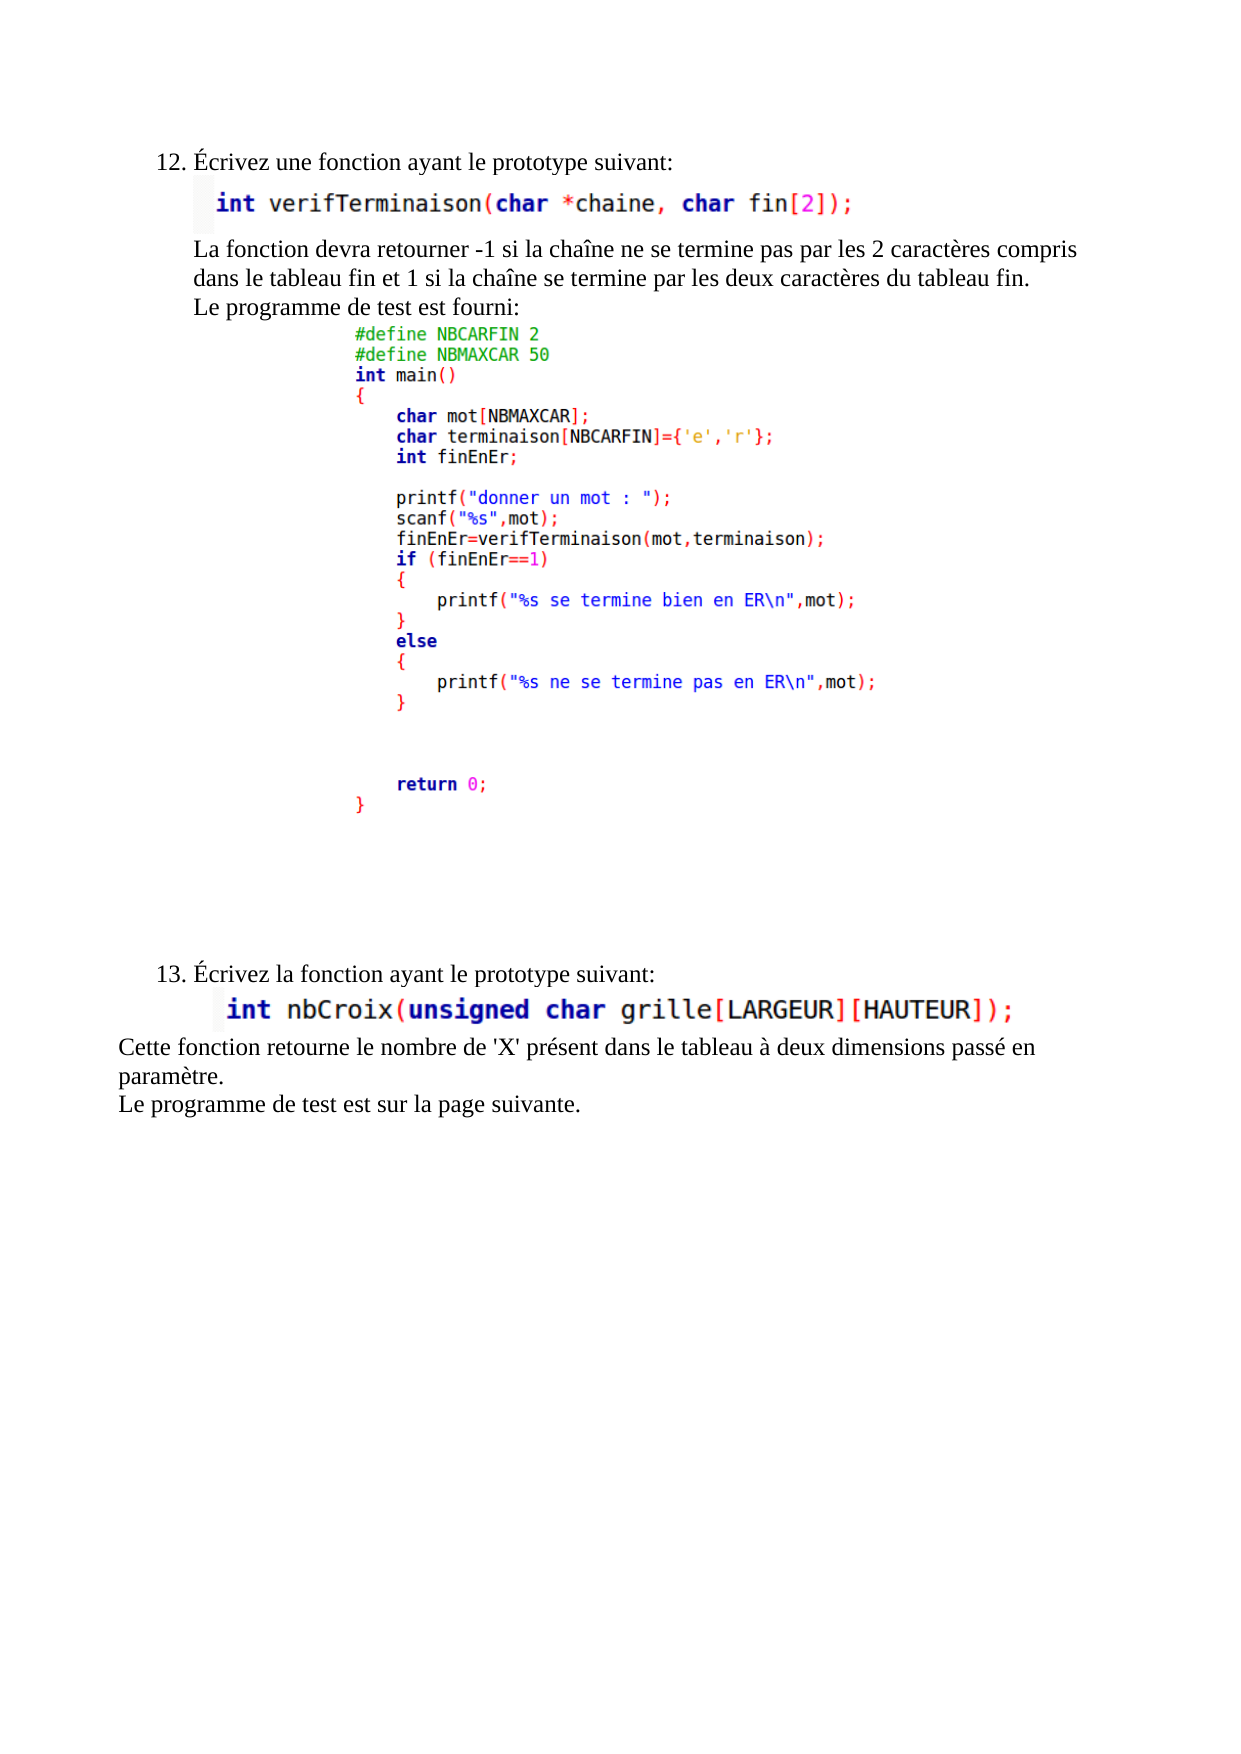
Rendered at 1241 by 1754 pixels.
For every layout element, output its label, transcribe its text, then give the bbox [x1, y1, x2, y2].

picture [354, 320, 886, 816]
text Le programme de test est sur la page suivante. [118, 1089, 1122, 1118]
picture [193, 175, 884, 234]
picture [212, 987, 1028, 1032]
list Le programme de test est fourni: [156, 292, 1122, 320]
text Cette fonction retourne le nombre de 'X' présent dans le tableau à deux dimensions passé en paramètre. [118, 1032, 1122, 1089]
list Écrivez une fonction ayant le prototype suivant: [156, 147, 1122, 176]
list La fonction devra retourner -1 si la chaîne ne se termine pas par les 2 caractères compris dans le tableau fin et 1 si la chaîne se termine par les deux caractères du tableau fin. [156, 234, 1122, 292]
list Écrivez la fonction ayant le prototype suivant: [156, 959, 1122, 988]
